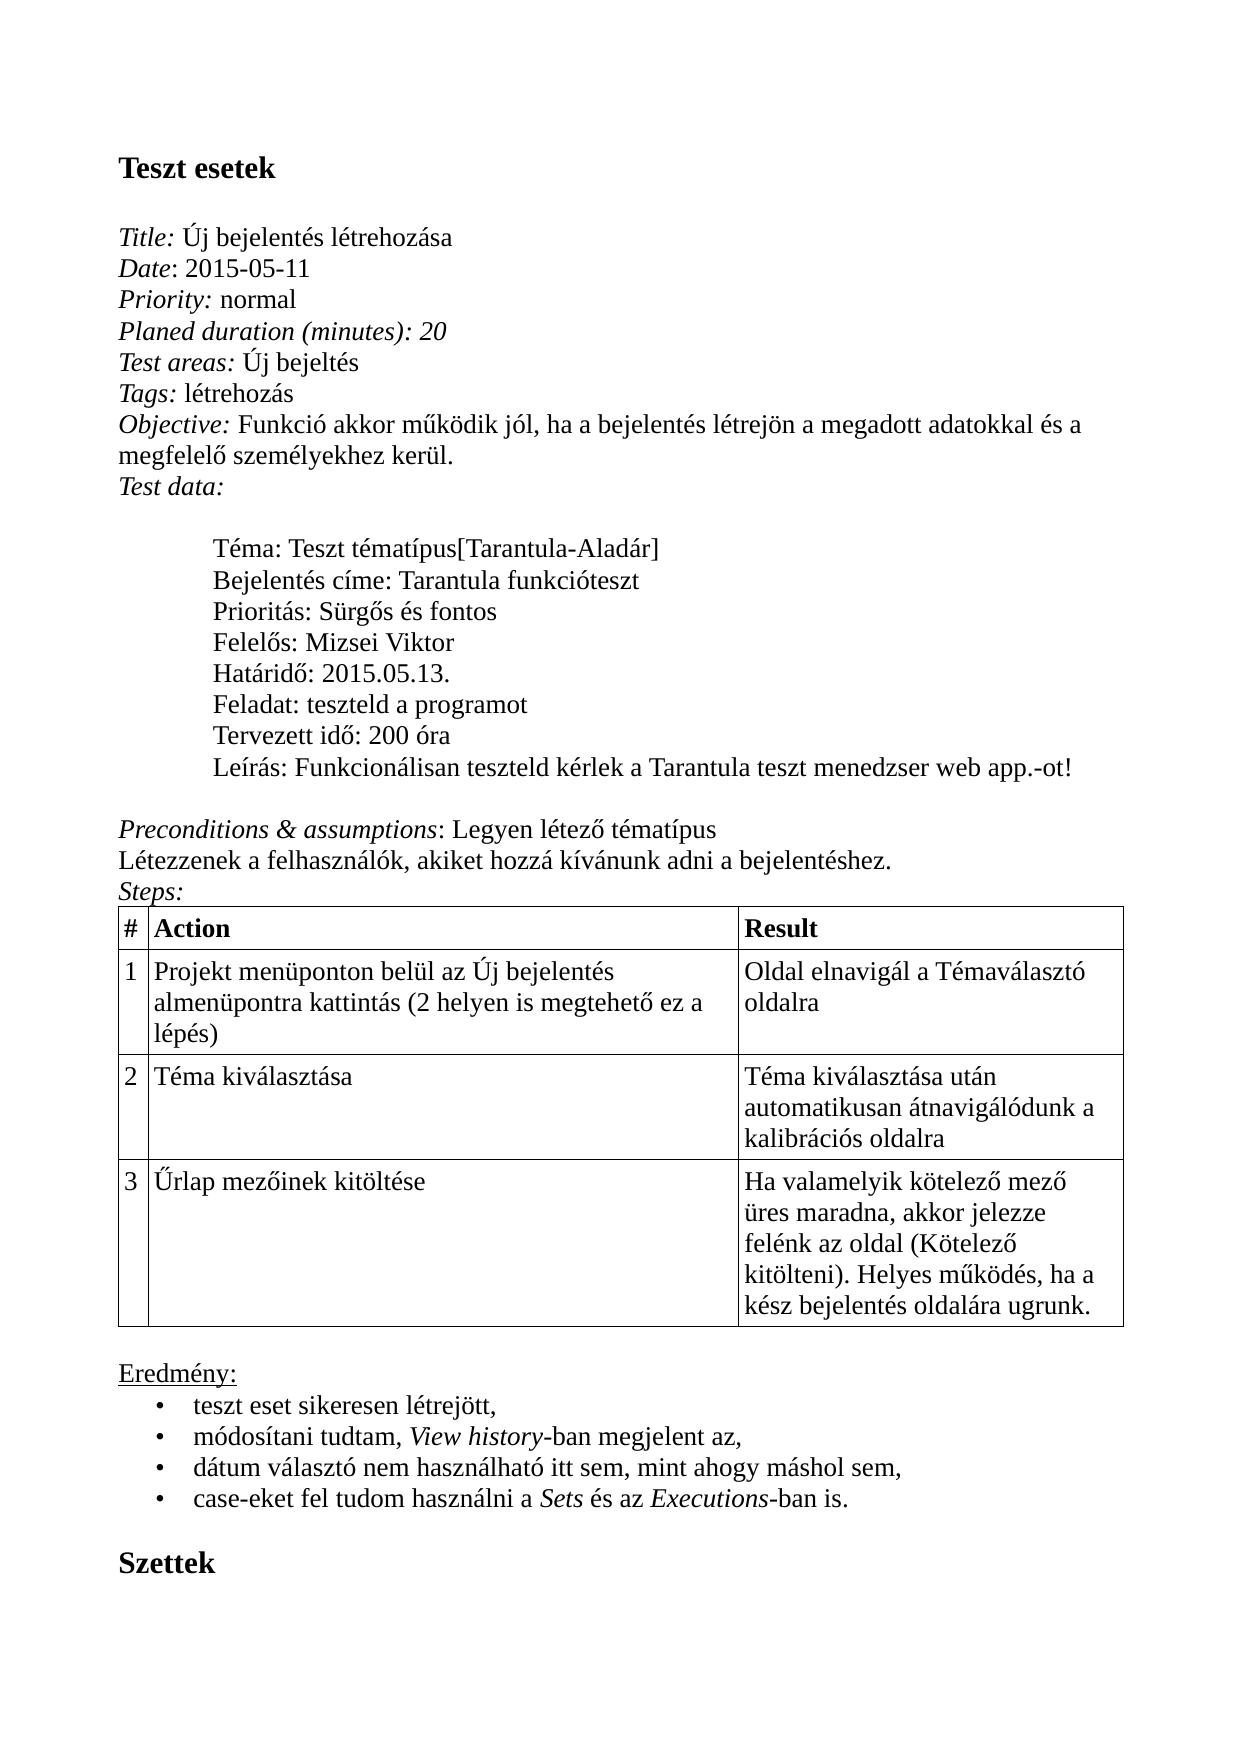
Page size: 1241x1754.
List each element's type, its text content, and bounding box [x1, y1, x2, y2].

text Test areas: Új bejeltés [118, 346, 1122, 377]
table_cell Ha valamelyik kötelező mező üres maradna, akkor jelezze felénk az oldal (Kötelező kitölteni). Helyes működés, ha a kész bejelentés oldalára ugrunk. [739, 1160, 1123, 1326]
table_header Action [149, 907, 738, 949]
table_cell Űrlap mezőinek kitöltése [149, 1160, 738, 1326]
text Felelős: Mizsei Viktor [213, 626, 1122, 657]
text Leírás: Funkcionálisan teszteld kérlek a Tarantula teszt menedzser web app.-ot! [213, 751, 1122, 782]
text Határidő: 2015.05.13. [213, 657, 1122, 688]
text Tervezett idő: 200 óra [213, 719, 1122, 751]
text Preconditions & assumptions: Legyen létező tématípus [118, 813, 1122, 844]
text Title: Új bejelentés létrehozása [118, 221, 1122, 252]
table_cell 3 [119, 1160, 148, 1326]
text Bejelentés címe: Tarantula funkcióteszt [213, 564, 1122, 595]
text Eredmény: [118, 1358, 1122, 1389]
text Objective: Funkció akkor működik jól, ha a bejelentés létrejön a megadott adatokkal és a megfelelő személyekhez kerül. [118, 408, 1122, 470]
text Priority: normal [118, 283, 1122, 314]
text Téma: Teszt tématípus[Tarantula-Aladár] [213, 501, 1122, 564]
text Steps: [118, 875, 1122, 906]
list módosítani tudtam, View history-ban megjelent az, [156, 1420, 1122, 1451]
text Test data: [118, 470, 1122, 501]
table_cell Téma kiválasztása [149, 1055, 738, 1159]
table_cell 1 [119, 950, 148, 1054]
table_cell Téma kiválasztása után automatikusan átnavigálódunk a kalibrációs oldalra [739, 1055, 1123, 1159]
table_cell Projekt menüponton belül az Új bejelentés almenüpontra kattintás (2 helyen is megtehető ez a lépés) [149, 950, 738, 1054]
text Planed duration (minutes): 20 [118, 314, 1122, 346]
list dátum választó nem használható itt sem, mint ahogy máshol sem, [156, 1451, 1122, 1482]
text Tags: létrehozás [118, 377, 1122, 408]
text Teszt esetek [118, 149, 1122, 185]
list teszt eset sikeresen létrejött, [156, 1389, 1122, 1420]
table_header # [119, 907, 148, 949]
table_cell 2 [119, 1055, 148, 1159]
text Szettek [118, 1544, 1122, 1580]
text Feladat: teszteld a programot [213, 688, 1122, 719]
text Létezzenek a felhasználók, akiket hozzá kívánunk adni a bejelentéshez. [118, 844, 1122, 875]
table_header Result [739, 907, 1123, 949]
list case-eket fel tudom használni a Sets és az Executions-ban is. [156, 1482, 1122, 1513]
text Date: 2015-05-11 [118, 252, 1122, 283]
text Prioritás: Sürgős és fontos [213, 595, 1122, 626]
table_cell Oldal elnavigál a Témaválasztó oldalra [739, 950, 1123, 1054]
